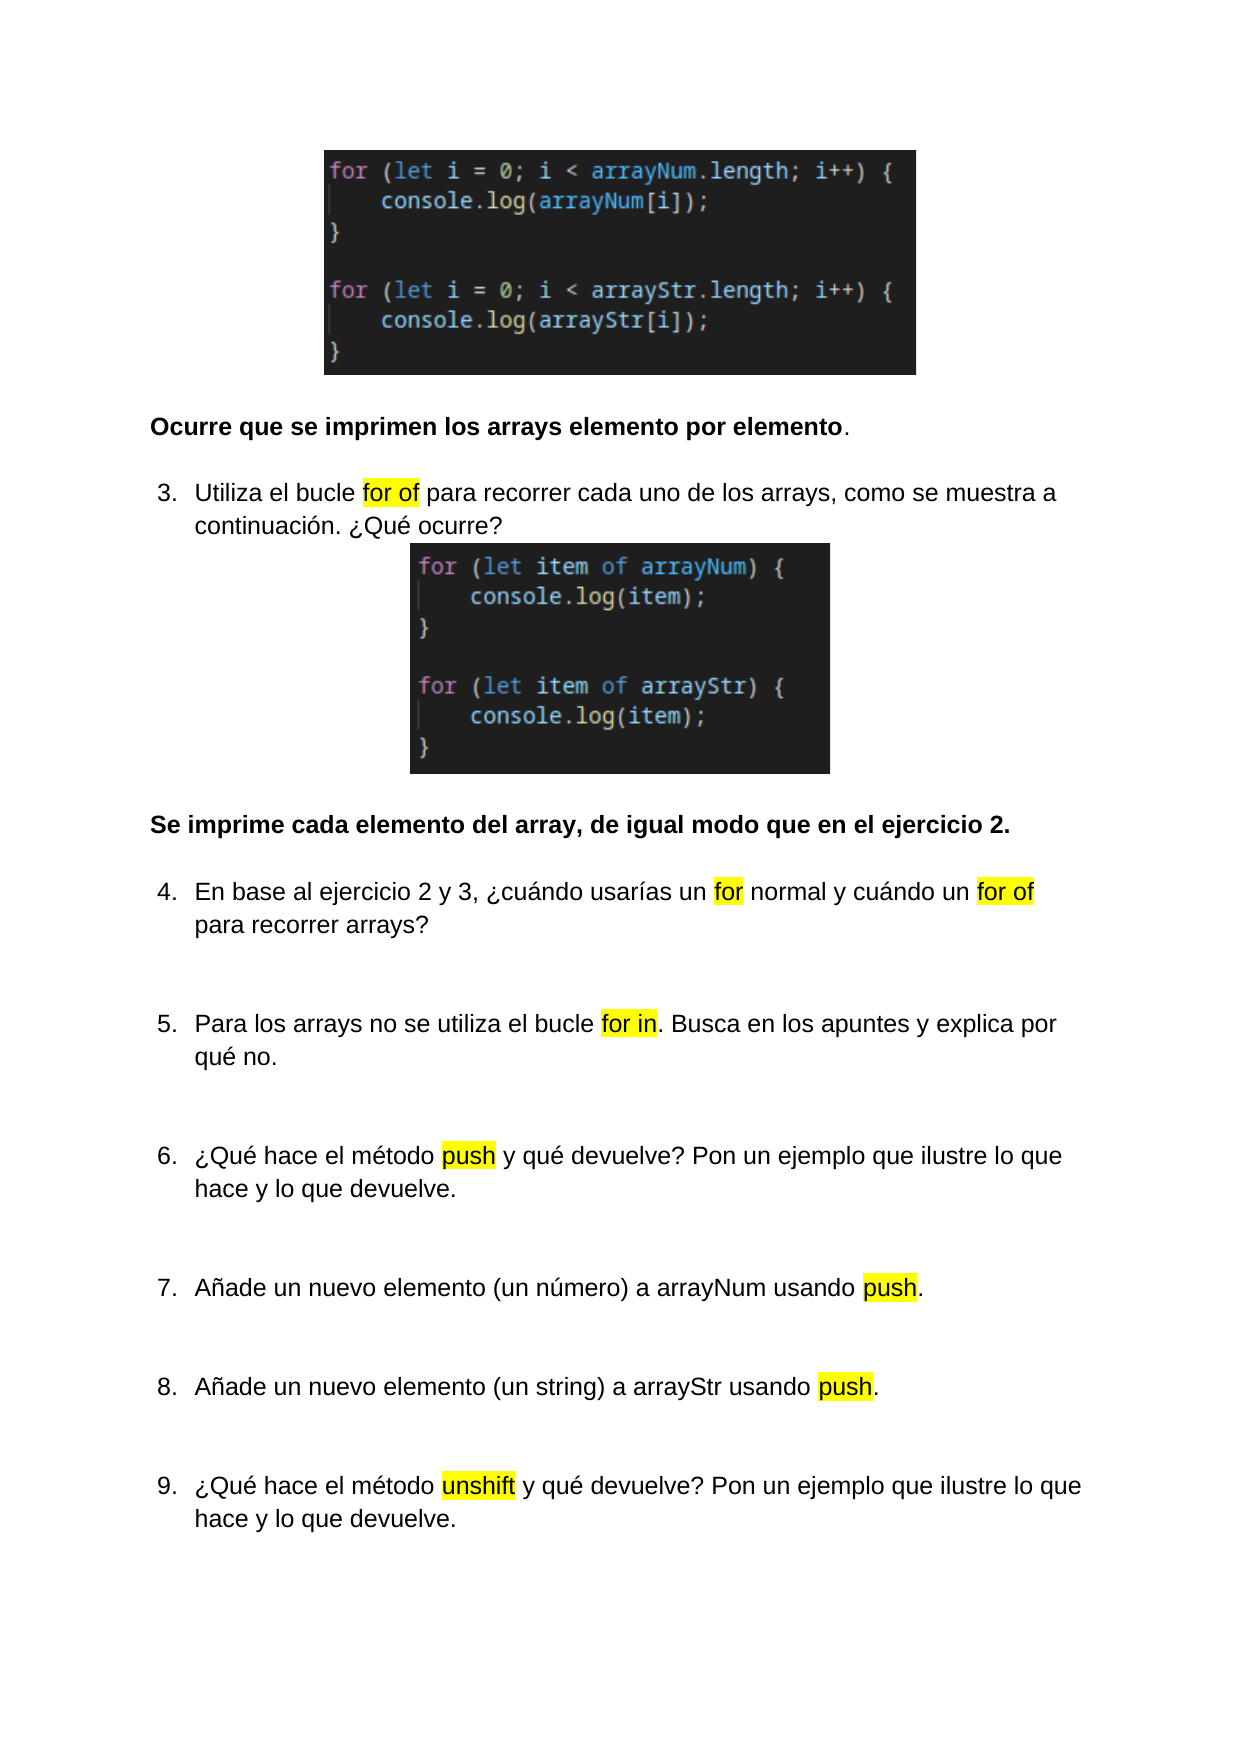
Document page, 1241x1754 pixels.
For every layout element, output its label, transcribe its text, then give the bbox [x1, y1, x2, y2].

picture [410, 543, 831, 774]
picture [324, 150, 917, 375]
list Añade un nuevo elemento (un string) a arrayStr usando push. [157, 1372, 1090, 1401]
text Ocurre que se imprimen los arrays elemento por elemento. [150, 412, 1090, 441]
text Se imprime cada elemento del array, de igual modo que en el ejercicio 2. [150, 811, 1090, 839]
list En base al ejercicio 2 y 3, ¿cuándo usarías un for normal y cuándo un for of para recorrer arrays? [157, 877, 1090, 938]
list Añade un nuevo elemento (un número) a arrayNum usando push. [157, 1273, 1090, 1302]
list ¿Qué hace el método push y qué devuelve? Pon un ejemplo que ilustre lo que hace y lo que devuelve. [157, 1141, 1090, 1202]
list Para los arrays no se utiliza el bucle for in. Busca en los apuntes y explica por qué no. [157, 1009, 1090, 1070]
list ¿Qué hace el método unshift y qué devuelve? Pon un ejemplo que ilustre lo que hace y lo que devuelve. [157, 1471, 1090, 1533]
list Utiliza el bucle for of para recorrer cada uno de los arrays, como se muestra a continuación. ¿Qué ocurre? [157, 478, 1090, 540]
